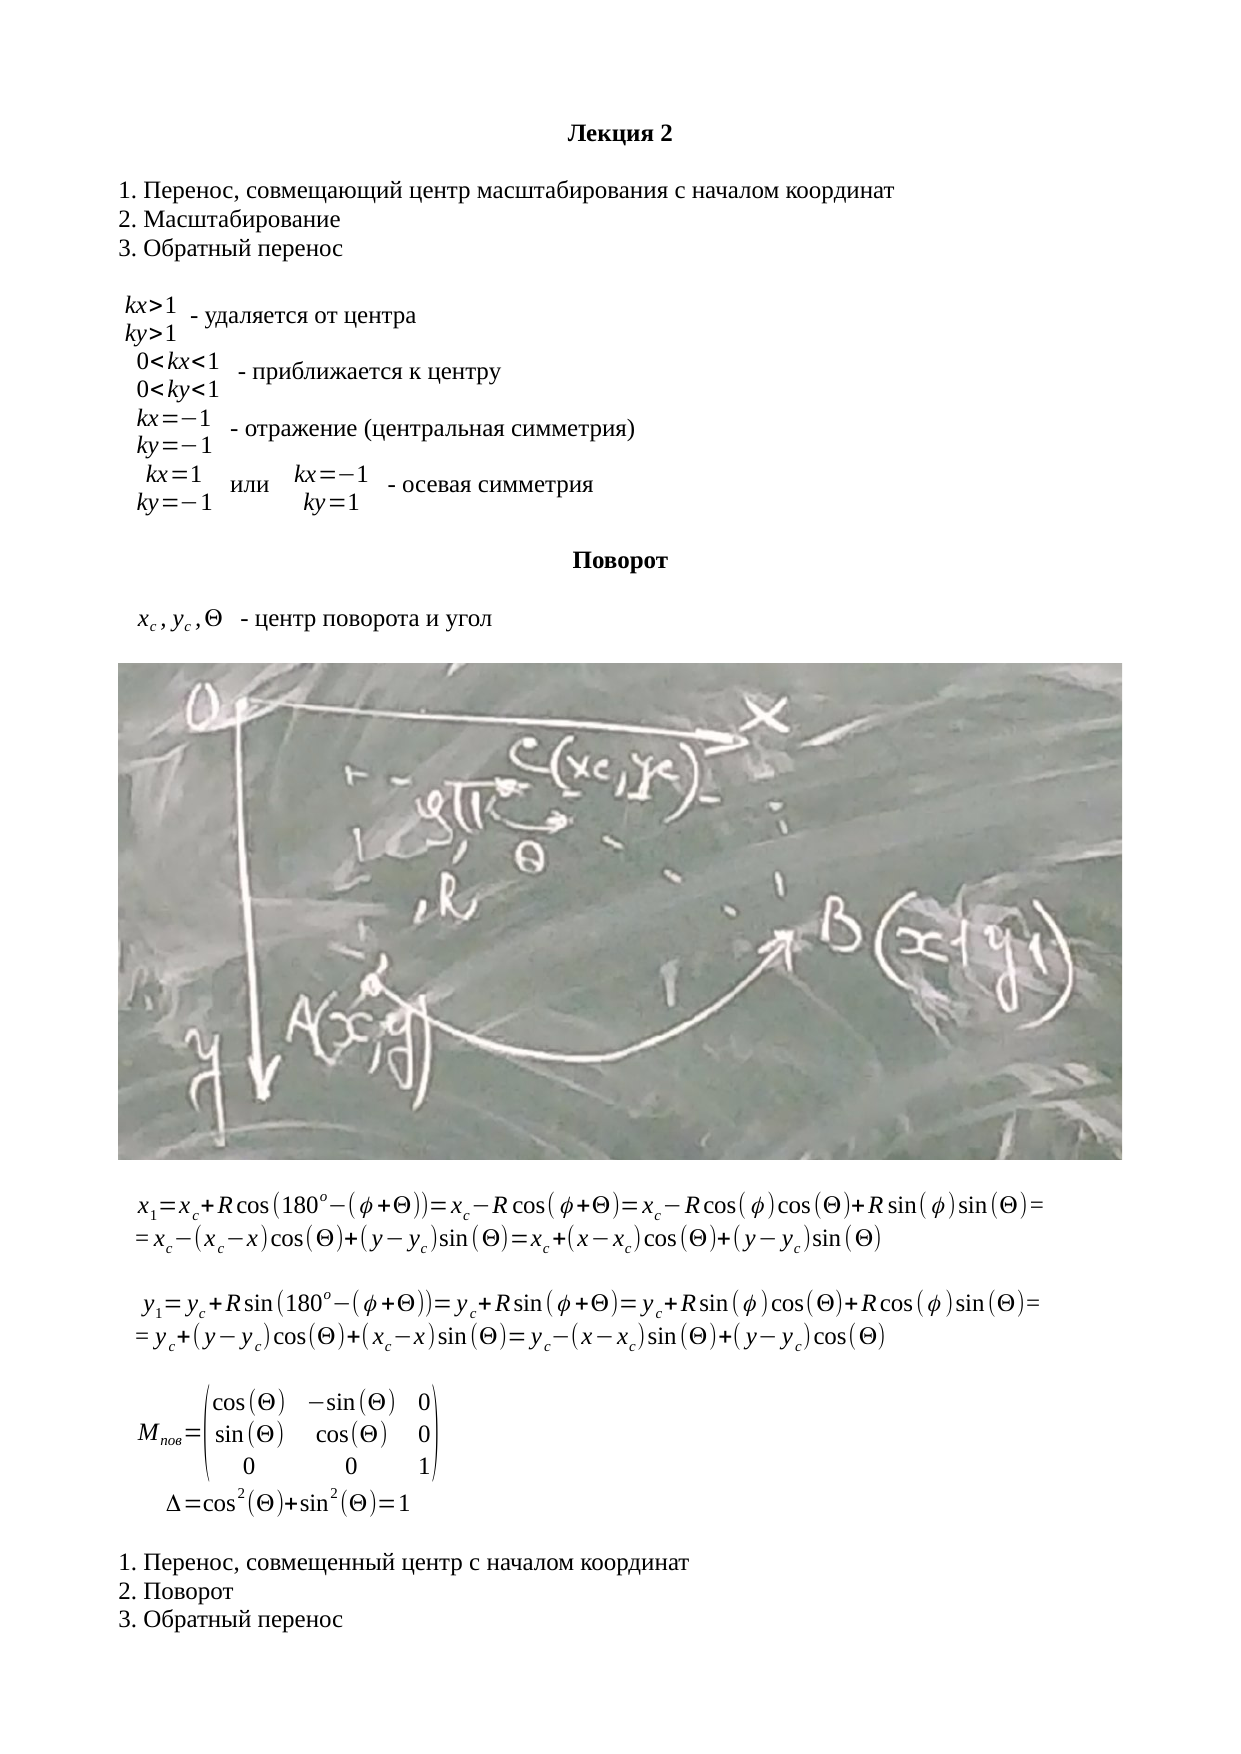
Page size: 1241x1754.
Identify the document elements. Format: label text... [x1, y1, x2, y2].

picture [118, 663, 1123, 1160]
text - центр поворота и угол [118, 603, 1122, 635]
text или - осевая симметрия [118, 460, 1122, 516]
text Поворот [118, 545, 1122, 574]
text 1. Перенос, совмещенный центр с началом координат [118, 1547, 1122, 1576]
text - отражение (центральная симметрия) [118, 403, 1122, 460]
text 1. Перенос, совмещающий центр масштабирования с началом координат [118, 176, 1122, 204]
text Лекция 2 [118, 118, 1122, 147]
text 2. Масштабирование [118, 204, 1122, 233]
text 3. Обратный перенос [118, 233, 1122, 262]
text - удаляется от центра [118, 291, 1122, 347]
text 3. Обратный перенос [118, 1604, 1122, 1633]
text - приближается к центру [118, 347, 1122, 403]
text 2. Поворот [118, 1576, 1122, 1604]
